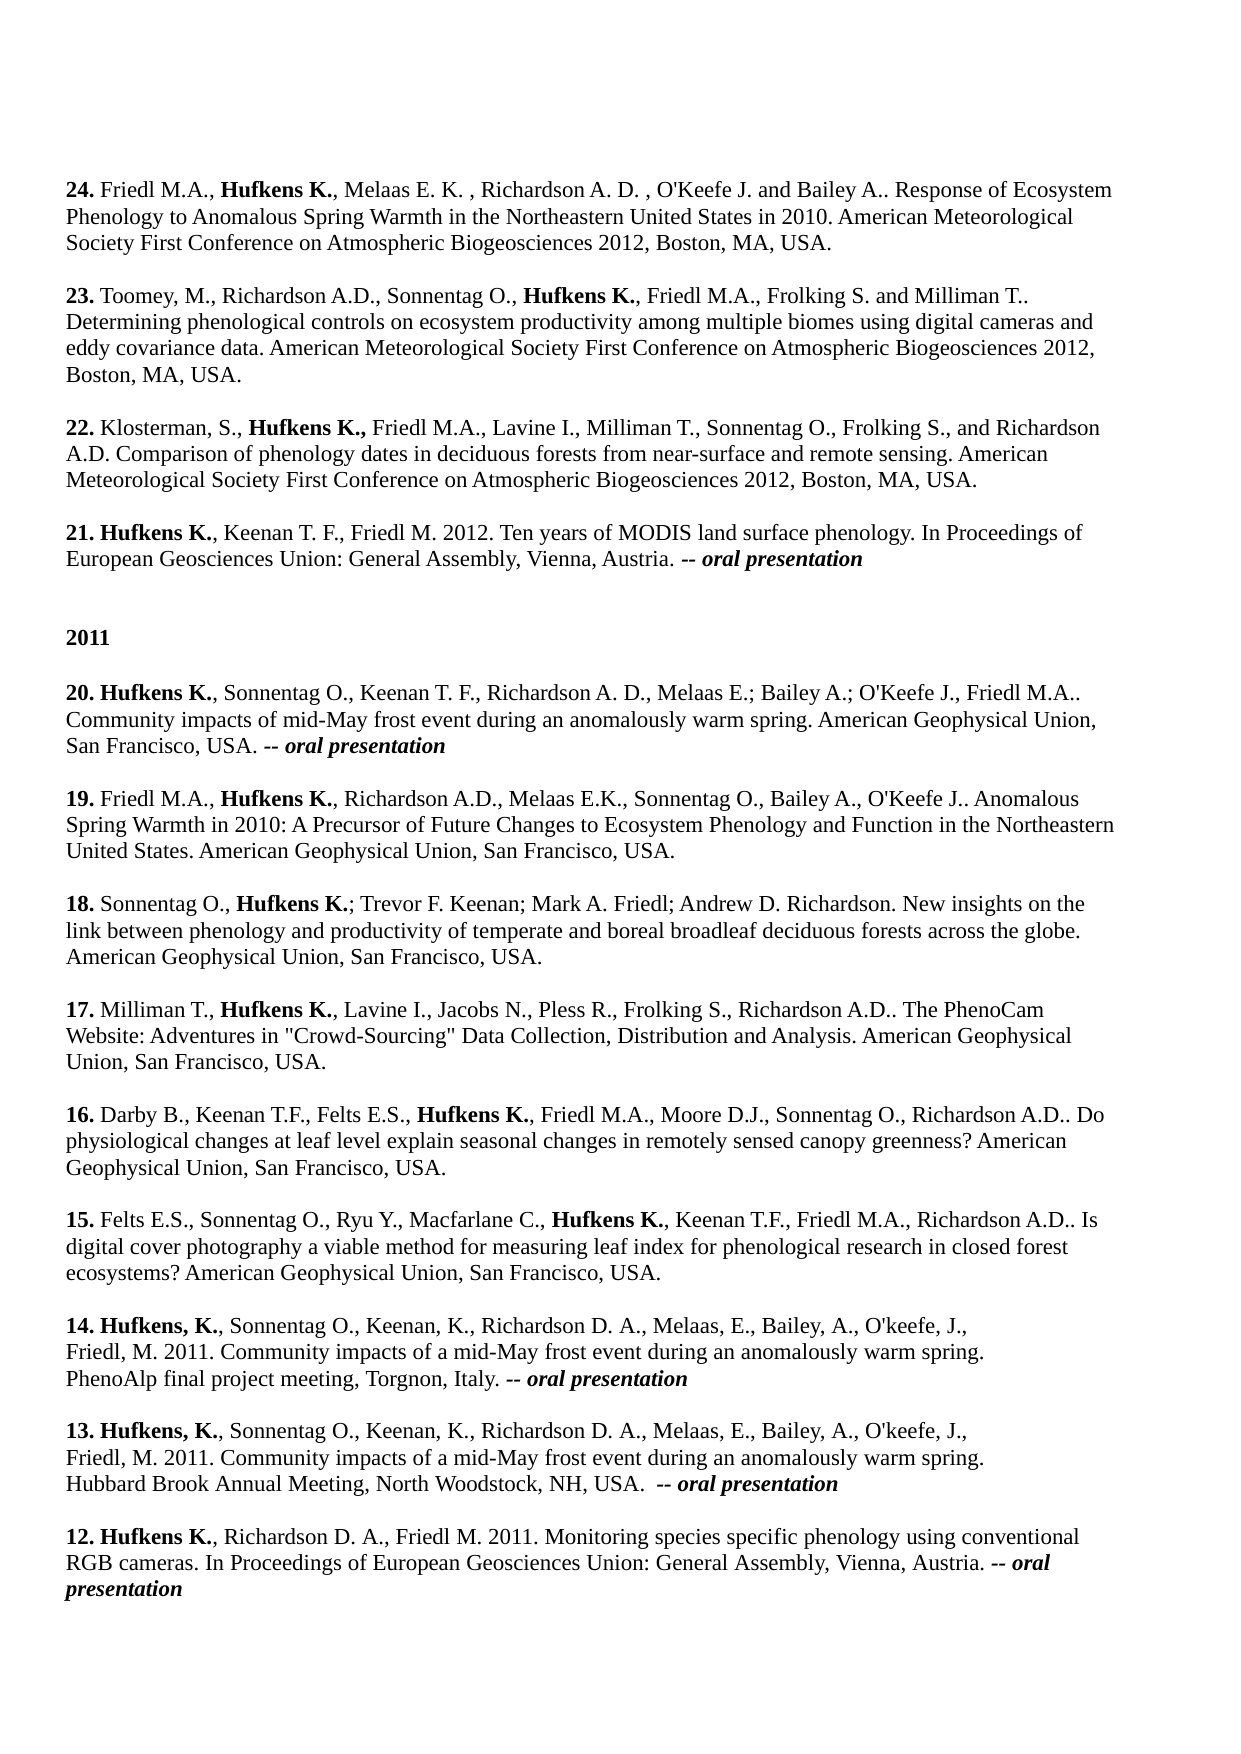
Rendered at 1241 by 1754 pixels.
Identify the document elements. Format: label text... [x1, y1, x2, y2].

text 24. Friedl M.A., Hufkens K., Melaas E. K. , Richardson A. D. , O'Keefe J. and Bailey A.. Response of Ecosystem Phenology to Anomalous Spring Warmth in the Northeastern United States in 2010. American Meteorological Society First Conference on Atmospheric Biogeosciences 2012, Boston, MA, USA. 23. Toomey, M., Richardson A.D., Sonnentag O., Hufkens K., Friedl M.A., Frolking S. and Milliman T.. Determining phenological controls on ecosystem productivity among multiple biomes using digital cameras and eddy covariance data. American Meteorological Society First Conference on Atmospheric Biogeosciences 2012, Boston, MA, USA. 22. Klosterman, S., Hufkens K., Friedl M.A., Lavine I., Milliman T., Sonnentag O., Frolking S., and Richardson A.D. Comparison of phenology dates in deciduous forests from near-surface and remote sensing. American Meteorological Society First Conference on Atmospheric Biogeosciences 2012, Boston, MA, USA. [66, 176, 1126, 493]
text 21. Hufkens K., Keenan T. F., Friedl M. 2012. Ten years of MODIS land surface phenology. In Proceedings of European Geosciences Union: General Assembly, Vienna, Austria. -- oral presentation [66, 519, 1126, 572]
text 2011 [66, 624, 1126, 651]
text 20. Hufkens K., Sonnentag O., Keenan T. F., Richardson A. D., Melaas E.; Bailey A.; O'Keefe J., Friedl M.A.. Community impacts of mid-May frost event during an anomalously warm spring. American Geophysical Union, San Francisco, USA. -- oral presentation 19. Friedl M.A., Hufkens K., Richardson A.D., Melaas E.K., Sonnentag O., Bailey A., O'Keefe J.. Anomalous Spring Warmth in 2010: A Precursor of Future Changes to Ecosystem Phenology and Function in the Northeastern United States. American Geophysical Union, San Francisco, USA. 18. Sonnentag O., Hufkens K.; Trevor F. Keenan; Mark A. Friedl; Andrew D. Richardson. New insights on the link between phenology and productivity of temperate and boreal broadleaf deciduous forests across the globe. American Geophysical Union, San Francisco, USA. 17. Milliman T., Hufkens K., Lavine I., Jacobs N., Pless R., Frolking S., Richardson A.D.. The PhenoCam Website: Adventures in "Crowd-Sourcing" Data Collection, Distribution and Analysis. American Geophysical Union, San Francisco, USA. 16. Darby B., Keenan T.F., Felts E.S., Hufkens K., Friedl M.A., Moore D.J., Sonnentag O., Richardson A.D.. Do physiological changes at leaf level explain seasonal changes in remotely sensed canopy greenness? American Geophysical Union, San Francisco, USA. 15. Felts E.S., Sonnentag O., Ryu Y., Macfarlane C., Hufkens K., Keenan T.F., Friedl M.A., Richardson A.D.. Is digital cover photography a viable method for measuring leaf index for phenological research in closed forest ecosystems? American Geophysical Union, San Francisco, USA. 14. Hufkens, K., Sonnentag O., Keenan, K., Richardson D. A., Melaas, E., Bailey, A., O'keefe, J., Friedl, M. 2011. Community impacts of a mid-May frost event during an anomalously warm spring. PhenoAlp final project meeting, Torgnon, Italy. -- oral presentation 13. Hufkens, K., Sonnentag O., Keenan, K., Richardson D. A., Melaas, E., Bailey, A., O'keefe, J., Friedl, M. 2011. Community impacts of a mid-May frost event during an anomalously warm spring. Hubbard Brook Annual Meeting, North Woodstock, NH, USA. -- oral presentation [66, 679, 1126, 1496]
text 12. Hufkens K., Richardson D. A., Friedl M. 2011. Monitoring species specific phenology using conventional RGB cameras. In Proceedings of European Geosciences Union: General Assembly, Vienna, Austria. -- oral presentation [66, 1523, 1126, 1602]
